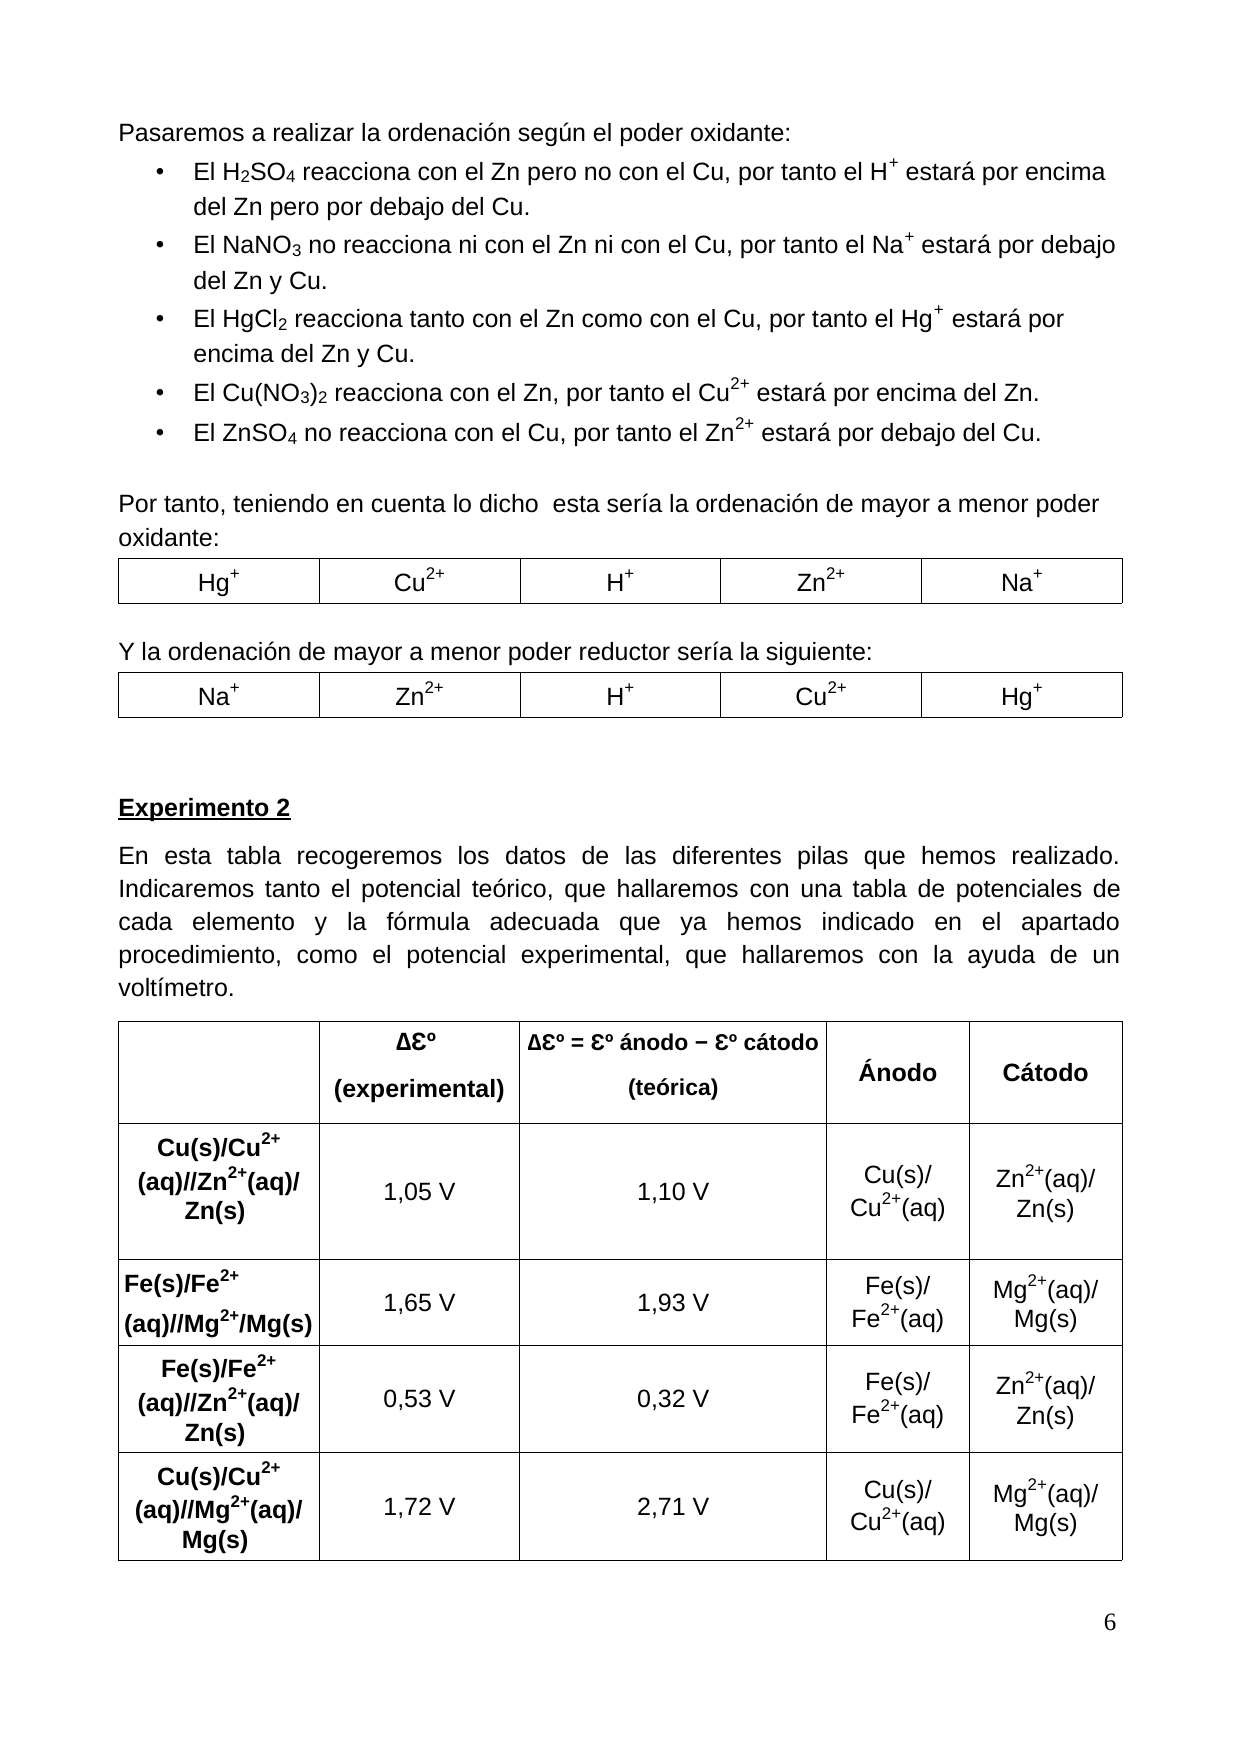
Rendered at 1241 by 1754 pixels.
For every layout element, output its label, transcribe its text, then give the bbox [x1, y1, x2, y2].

list El ZnSO4 no reacciona con el Cu, por tanto el Zn2+ estará por debajo del Cu. [156, 414, 1122, 448]
table_header Cu2+ [320, 559, 520, 603]
table_cell Zn2+(aq)/Zn(s) [970, 1124, 1122, 1259]
table_cell Cu(s)/Cu2+(aq)//Zn2+(aq)/Zn(s) [119, 1124, 319, 1259]
table_cell 0,53 V [320, 1346, 519, 1452]
table_header Na+ [119, 673, 319, 717]
table_cell 1,72 V [320, 1453, 519, 1559]
table_header H+ [521, 673, 720, 717]
text Experimento 2 [118, 793, 1122, 822]
table_cell Zn2+(aq)/Zn(s) [970, 1346, 1122, 1452]
table_header ∆Ɛº = Ɛº ánodo − Ɛº cátodo (teórica) [520, 1022, 826, 1123]
list El NaNO3 no reacciona ni con el Zn ni con el Cu, por tanto el Na+ estará por debajo del Zn y Cu. [156, 226, 1122, 294]
table_cell 2,71 V [520, 1453, 826, 1559]
text Y la ordenación de mayor a menor poder reductor sería la siguiente: [118, 637, 1122, 666]
table_cell 1,05 V [320, 1124, 519, 1259]
table_cell 0,32 V [520, 1346, 826, 1452]
table_header Cátodo [970, 1022, 1122, 1123]
table_cell Cu(s)/Cu2+(aq)//Mg2+(aq)/Mg(s) [119, 1453, 319, 1559]
table_header Na+ [922, 559, 1122, 603]
table_cell Fe(s)/Fe2+(aq)//Zn2+(aq)/Zn(s) [119, 1346, 319, 1452]
table_cell 1,93 V [520, 1260, 826, 1345]
table_header Zn2+ [721, 559, 921, 603]
table_cell Fe(s)/ Fe2+(aq) [827, 1346, 969, 1452]
table_header Ánodo [827, 1022, 969, 1123]
table_header Zn2+ [320, 673, 520, 717]
list El H2SO4 reacciona con el Zn pero no con el Cu, por tanto el H+ estará por encima del Zn pero por debajo del Cu. [156, 153, 1122, 221]
table_header Hg+ [922, 673, 1122, 717]
table_header H+ [521, 559, 720, 603]
table_header Hg+ [119, 559, 319, 603]
table_cell Cu(s)/ Cu2+(aq) [827, 1124, 969, 1259]
table_cell Mg2+(aq)/Mg(s) [970, 1453, 1122, 1559]
table_cell Fe(s)/ Fe2+(aq) [827, 1260, 969, 1345]
text Pasaremos a realizar la ordenación según el poder oxidante: [118, 118, 1122, 147]
table_header Cu2+ [721, 673, 921, 717]
list El HgCl2 reacciona tanto con el Zn como con el Cu, por tanto el Hg+ estará por encima del Zn y Cu. [156, 300, 1122, 368]
table_header [119, 1022, 319, 1123]
table_cell Fe(s)/Fe2+(aq)//Mg2+/Mg(s) [119, 1260, 319, 1345]
table_cell 1,10 V [520, 1124, 826, 1259]
text En esta tabla recogeremos los datos de las diferentes pilas que hemos realizado. Indicaremos tanto el potencial teórico, que hallaremos con una tabla de potenciales de cada elemento y la fórmula adecuada que ya hemos indicado en el apartado procedimiento, como el potencial experimental, que hallaremos con la ayuda de un voltímetro. [118, 841, 1122, 1002]
table_cell Cu(s)/ Cu2+(aq) [827, 1453, 969, 1559]
table_cell 1,65 V [320, 1260, 519, 1345]
list El Cu(NO3)2 reacciona con el Zn, por tanto el Cu2+ estará por encima del Zn. [156, 374, 1122, 407]
table_header ∆Ɛº (experimental) [320, 1022, 519, 1123]
text Por tanto, teniendo en cuenta lo dicho esta sería la ordenación de mayor a menor poder oxidante: [118, 489, 1122, 552]
table_cell Mg2+(aq)/Mg(s) [970, 1260, 1122, 1345]
